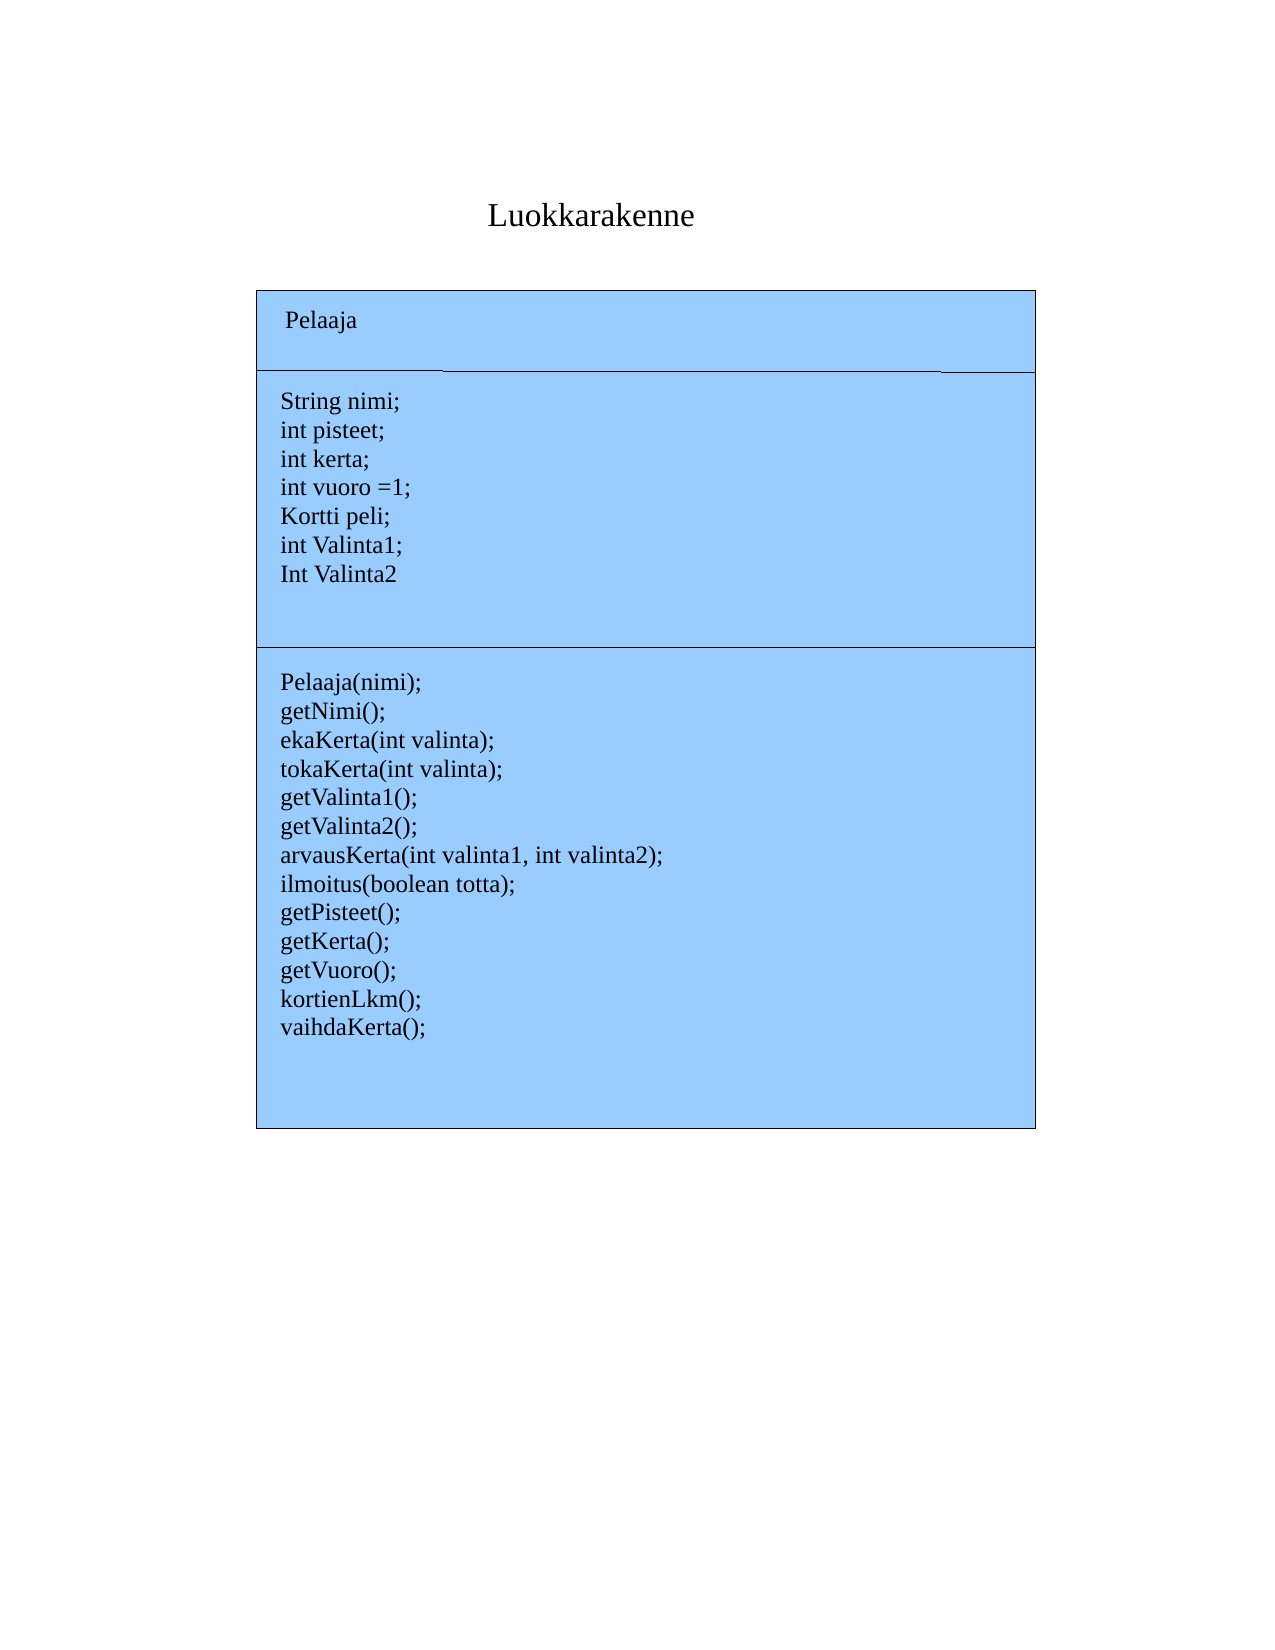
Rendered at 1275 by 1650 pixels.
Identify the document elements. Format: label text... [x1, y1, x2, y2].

text Luokkarakenne [118, 195, 1157, 233]
